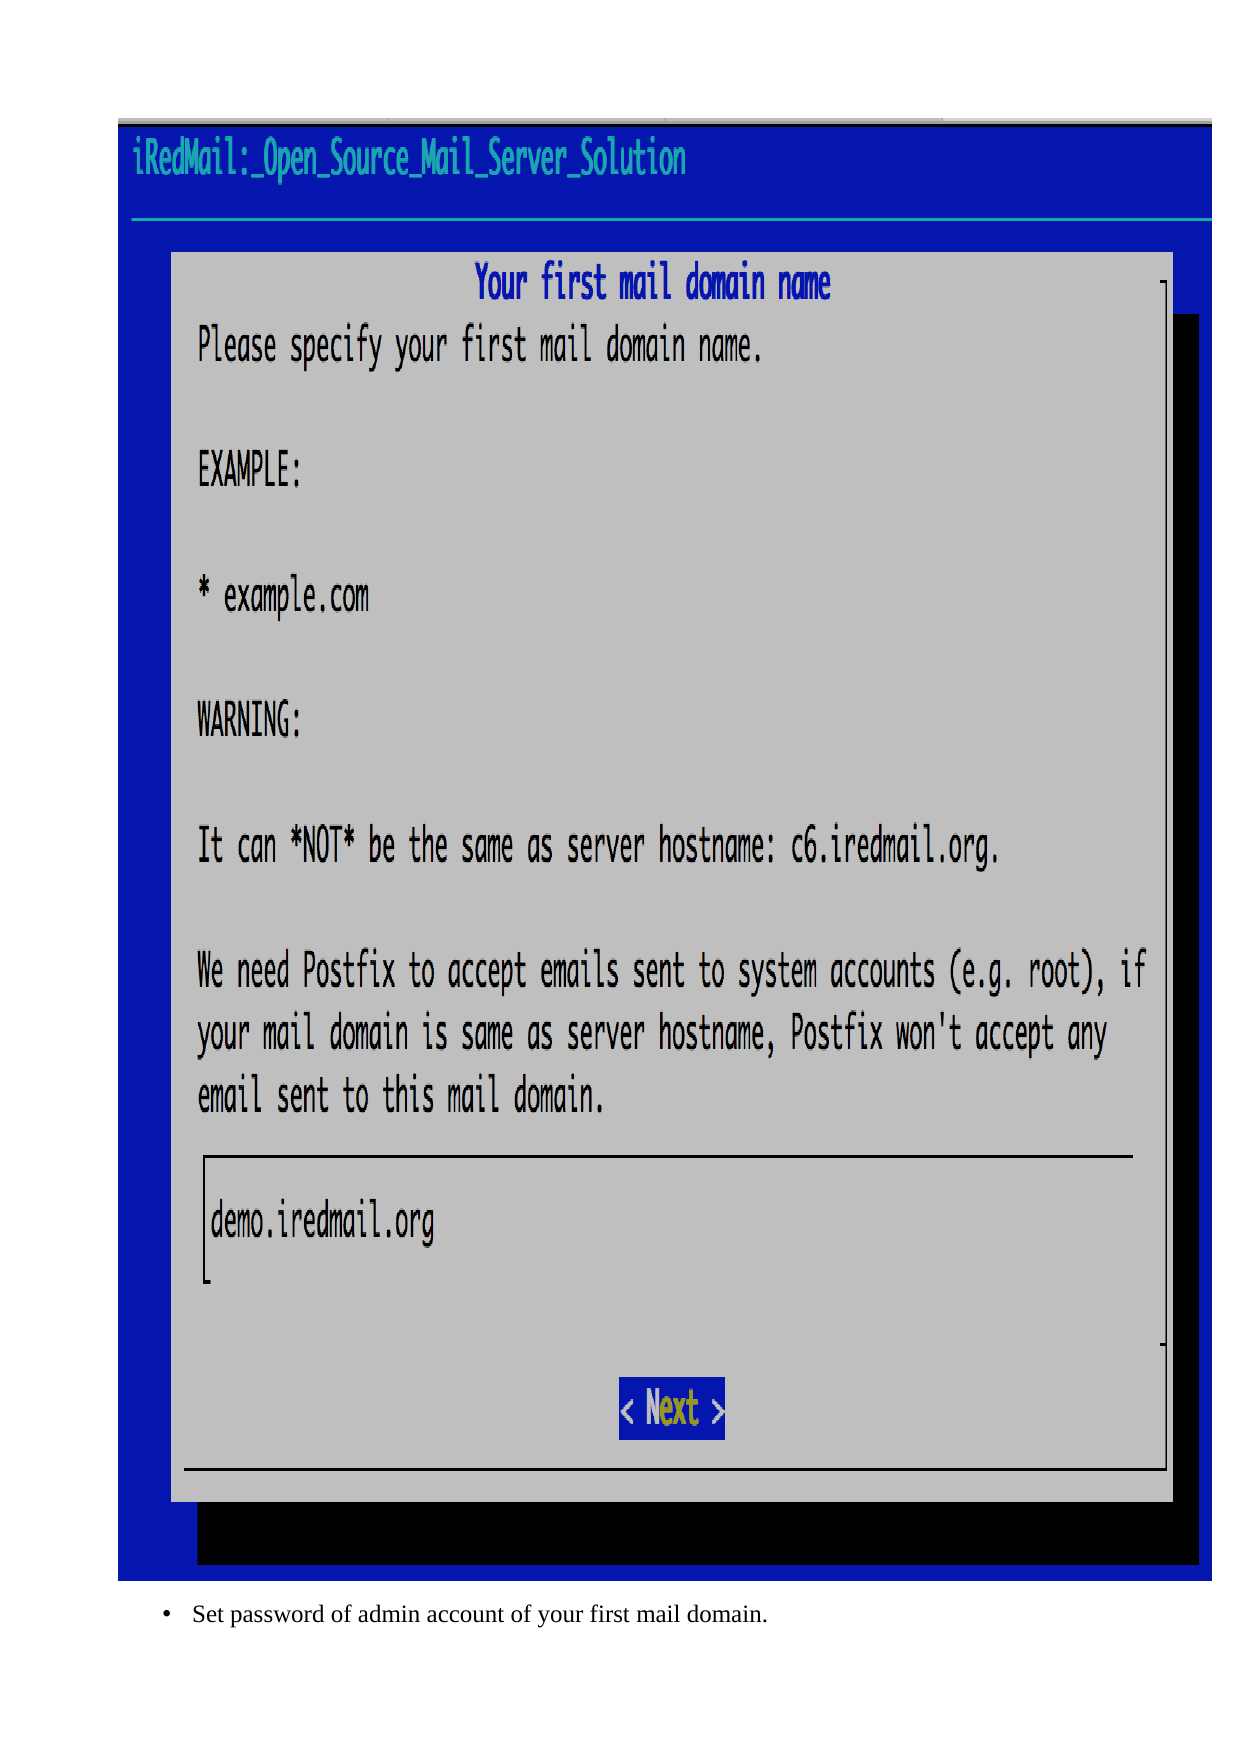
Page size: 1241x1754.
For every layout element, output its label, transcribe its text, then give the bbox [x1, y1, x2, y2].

picture [118, 118, 1212, 1581]
list Set password of admin account of your first mail domain. [162, 1599, 1122, 1628]
